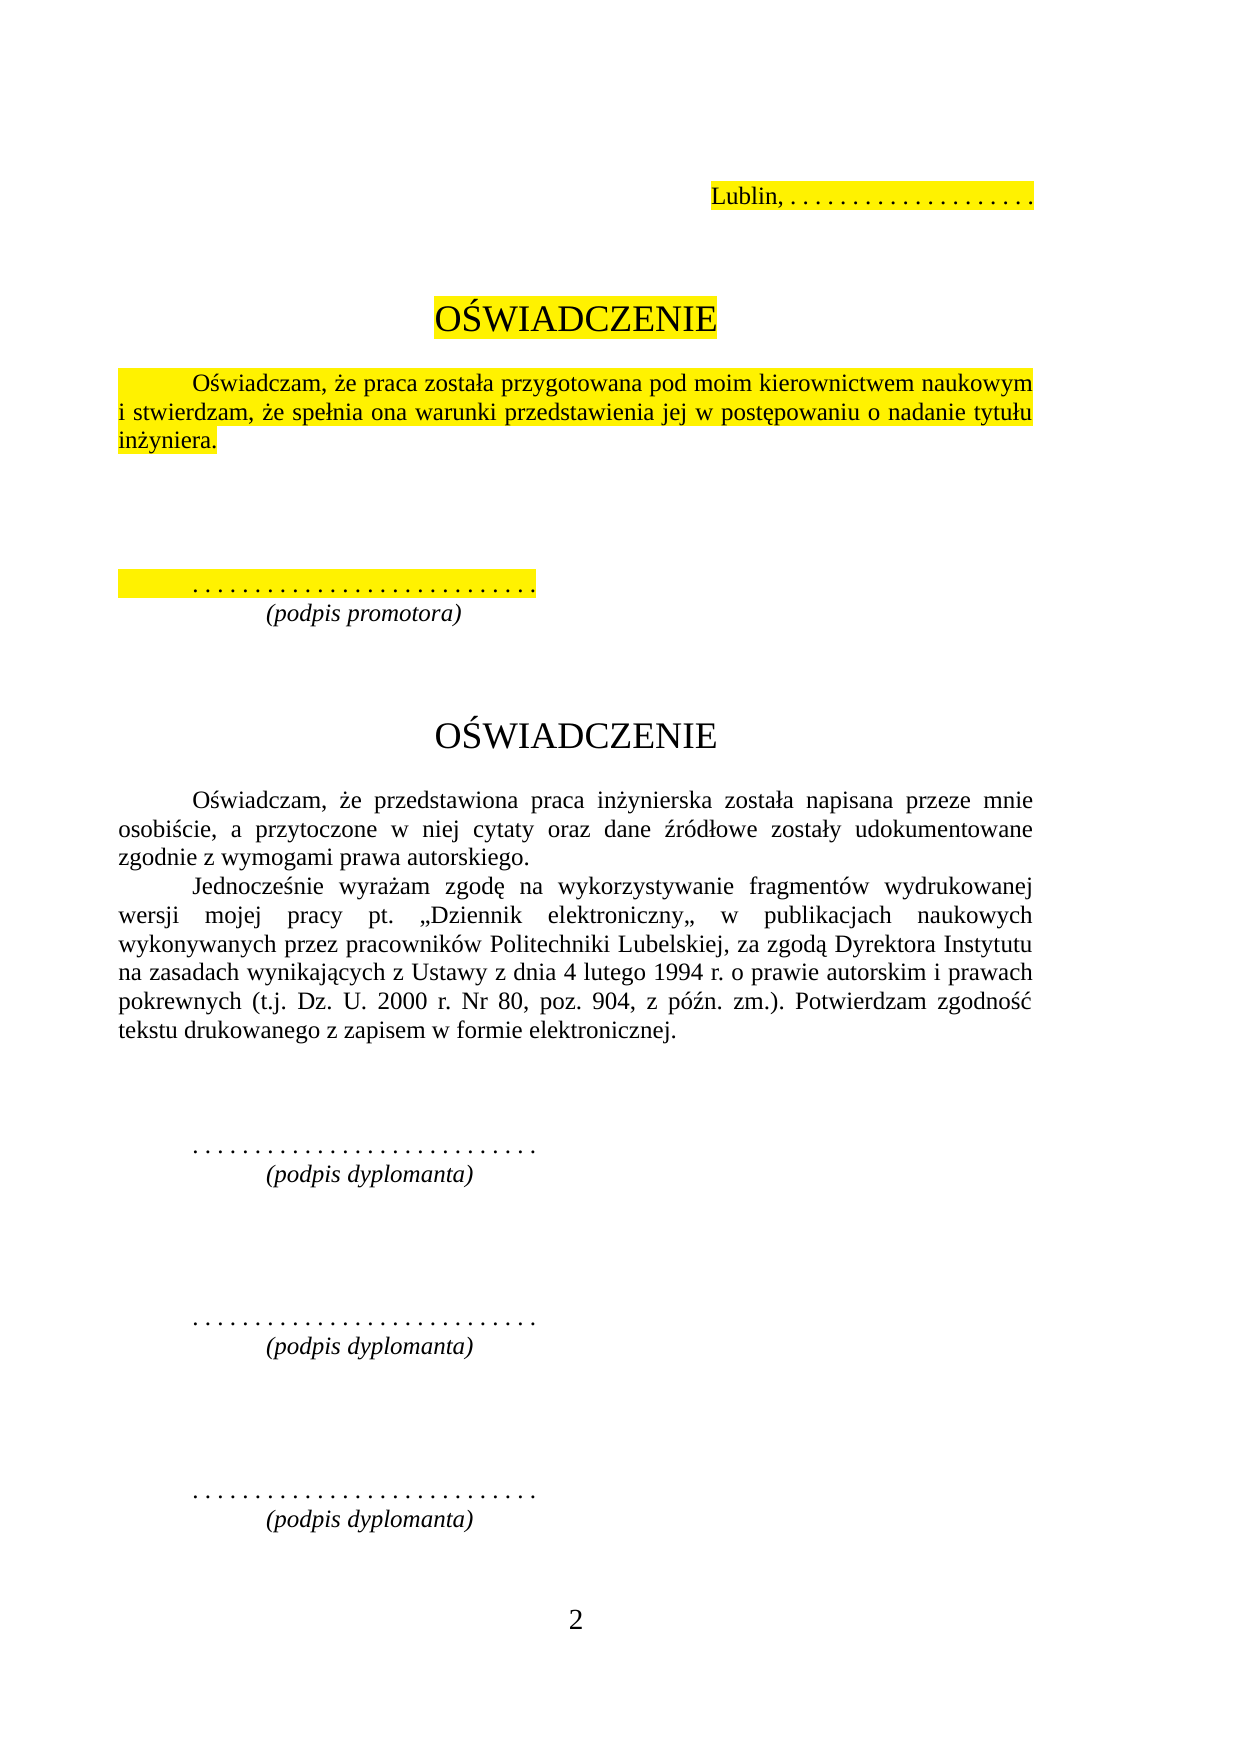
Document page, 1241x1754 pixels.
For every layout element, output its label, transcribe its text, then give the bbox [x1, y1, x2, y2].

text Oświadczam, że praca została przygotowana pod moim kierownictwem naukowym i stwierdzam, że spełnia ona warunki przedstawienia jej w postępowaniu o nadanie tytułu inżyniera. [118, 368, 1033, 454]
text Lublin, . . . . . . . . . . . . . . . . . . . . [118, 181, 1033, 210]
text (podpis dyplomanta) [118, 1331, 1033, 1360]
text Jednocześnie wyrażam zgodę na wykorzystywanie fragmentów wydrukowanej wersji mojej pracy pt. „Dziennik elektroniczny„ w publikacjach naukowych wykonywanych przez pracowników Politechniki Lubelskiej, za zgodą Dyrektora Instytutu na zasadach wynikających z Ustawy z dnia 4 lutego 1994 r. o prawie autorskim i prawach pokrewnych (t.j. Dz. U. 2000 r. Nr 80, poz. 904, z późn. zm.). Potwierdzam zgodność tekstu drukowanego z zapisem w formie elektronicznej. [118, 871, 1033, 1044]
text . . . . . . . . . . . . . . . . . . . . . . . . . . . . [118, 1302, 1033, 1331]
text OŚWIADCZENIE [118, 296, 1033, 339]
text Oświadczam, że przedstawiona praca inżynierska została napisana przeze mnie osobiście, a przytoczone w niej cytaty oraz dane źródłowe zostały udokumentowane zgodnie z wymogami prawa autorskiego. [118, 785, 1033, 871]
text . . . . . . . . . . . . . . . . . . . . . . . . . . . . [118, 1130, 1033, 1159]
text (podpis dyplomanta) [118, 1159, 1033, 1187]
text (podpis dyplomanta) [118, 1504, 1033, 1532]
text . . . . . . . . . . . . . . . . . . . . . . . . . . . . [118, 1475, 1033, 1504]
text (podpis promotora) [118, 598, 1033, 627]
text OŚWIADCZENIE [118, 713, 1033, 756]
text . . . . . . . . . . . . . . . . . . . . . . . . . . . . [118, 569, 1033, 598]
